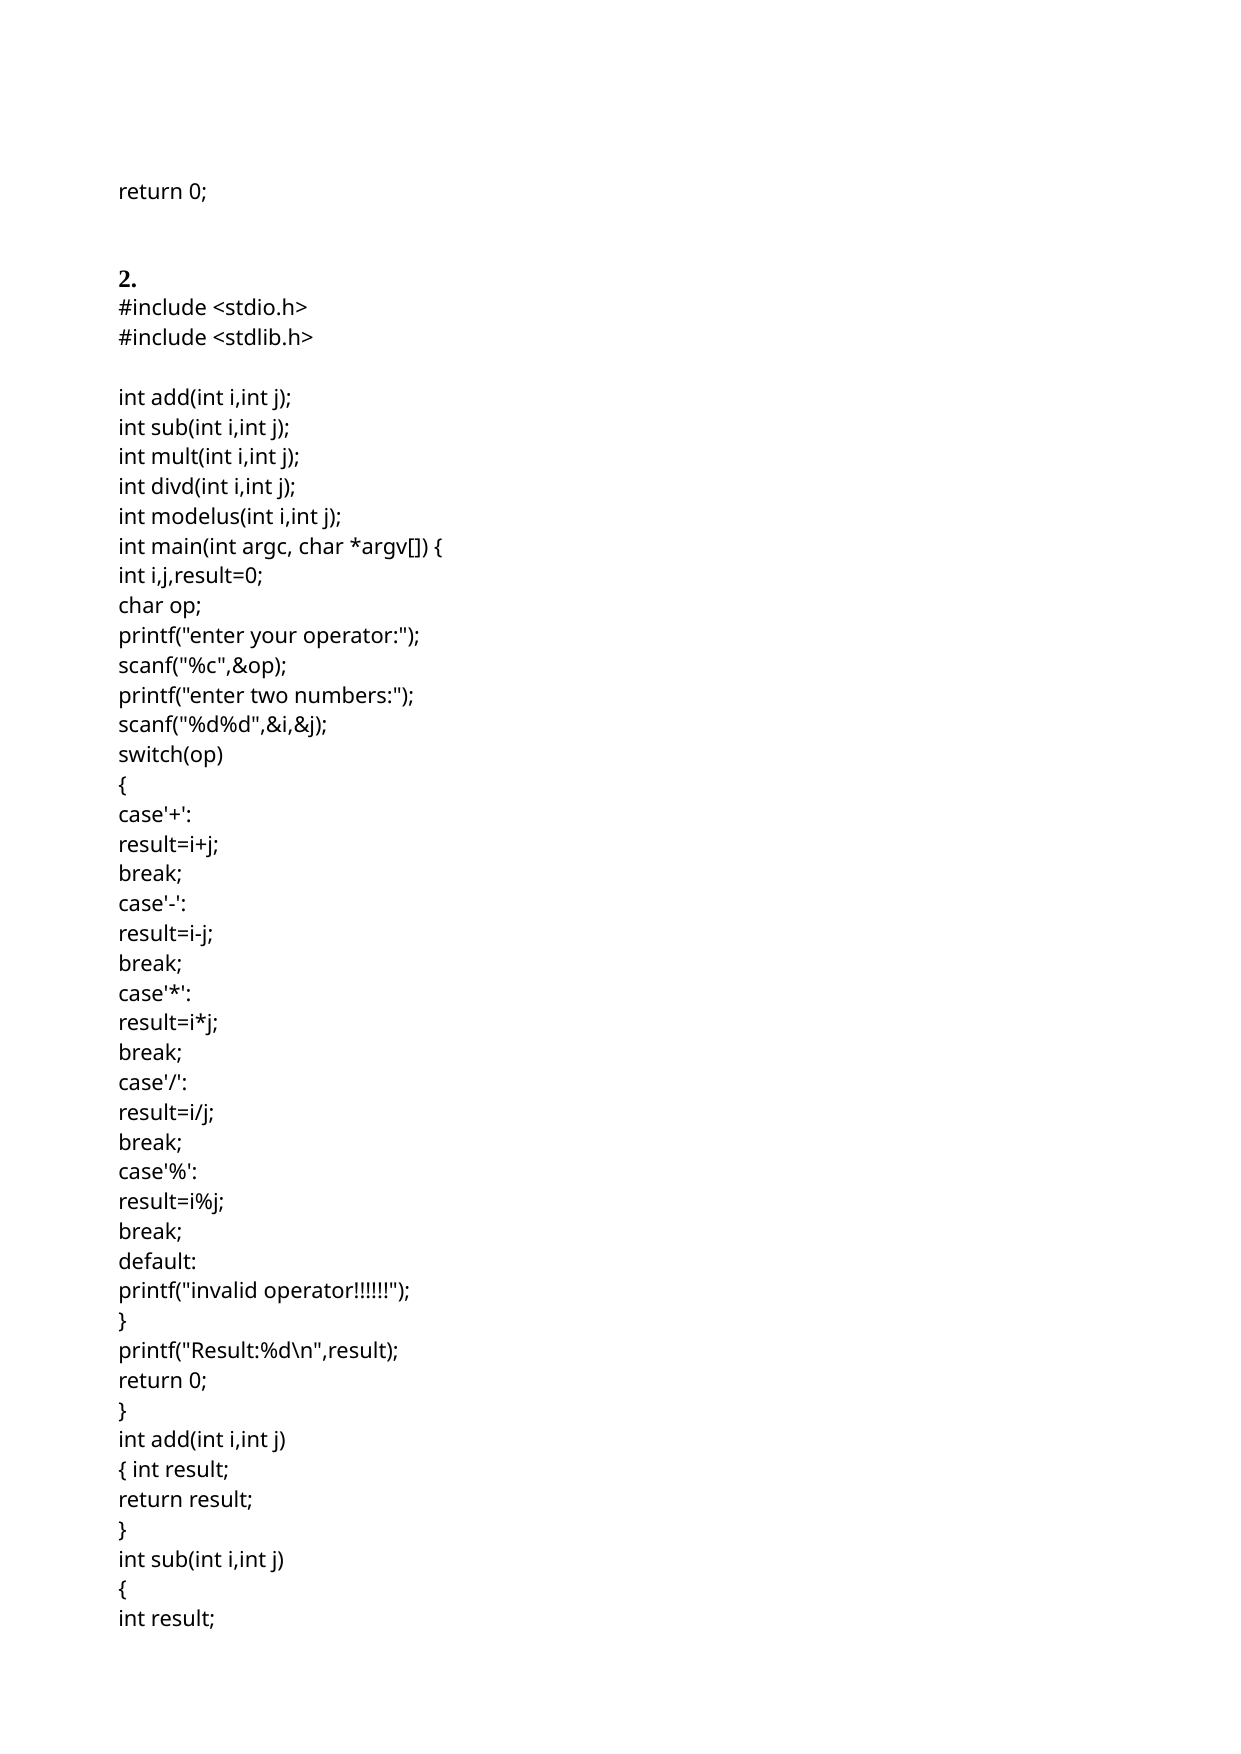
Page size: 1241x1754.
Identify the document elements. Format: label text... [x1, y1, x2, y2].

text break; [118, 948, 1122, 978]
text int add(int i,int j) [118, 1424, 1122, 1454]
text result=i-j; [118, 918, 1122, 948]
text int divd(int i,int j); [118, 471, 1122, 501]
text return result; [118, 1484, 1122, 1514]
text int modelus(int i,int j); [118, 501, 1122, 531]
text #include <stdlib.h> [118, 322, 1122, 352]
text printf("invalid operator!!!!!!"); [118, 1276, 1122, 1305]
text { [118, 769, 1122, 799]
text int sub(int i,int j) [118, 1544, 1122, 1573]
text int result; [118, 1603, 1122, 1633]
text case'/': [118, 1067, 1122, 1097]
text int mult(int i,int j); [118, 441, 1122, 471]
text case'+': [118, 799, 1122, 829]
text } [118, 1395, 1122, 1424]
text case'*': [118, 978, 1122, 1007]
text result=i/j; [118, 1097, 1122, 1127]
text scanf("%c",&op); [118, 650, 1122, 680]
text result=i+j; [118, 829, 1122, 858]
text char op; [118, 590, 1122, 620]
text printf("enter two numbers:"); [118, 680, 1122, 709]
text result=i*j; [118, 1007, 1122, 1037]
text switch(op) [118, 739, 1122, 769]
text printf("Result:%d\n",result); [118, 1335, 1122, 1365]
text case'-': [118, 888, 1122, 918]
text case'%': [118, 1156, 1122, 1186]
text int main(int argc, char *argv[]) { [118, 531, 1122, 561]
text scanf("%d%d",&i,&j); [118, 709, 1122, 739]
text int i,j,result=0; [118, 561, 1122, 590]
text result=i%j; [118, 1186, 1122, 1216]
text break; [118, 1127, 1122, 1156]
text { int result; [118, 1454, 1122, 1484]
text printf("enter your operator:"); [118, 620, 1122, 650]
text { [118, 1573, 1122, 1603]
text break; [118, 1037, 1122, 1067]
text break; [118, 858, 1122, 888]
text int add(int i,int j); [118, 382, 1122, 412]
text default: [118, 1246, 1122, 1276]
text } [118, 1514, 1122, 1544]
text #include <stdio.h> [118, 292, 1122, 322]
text int sub(int i,int j); [118, 412, 1122, 441]
text } [118, 1305, 1122, 1335]
text return 0; [118, 176, 1122, 206]
text 2. [118, 264, 1122, 292]
text break; [118, 1216, 1122, 1246]
text return 0; [118, 1365, 1122, 1395]
